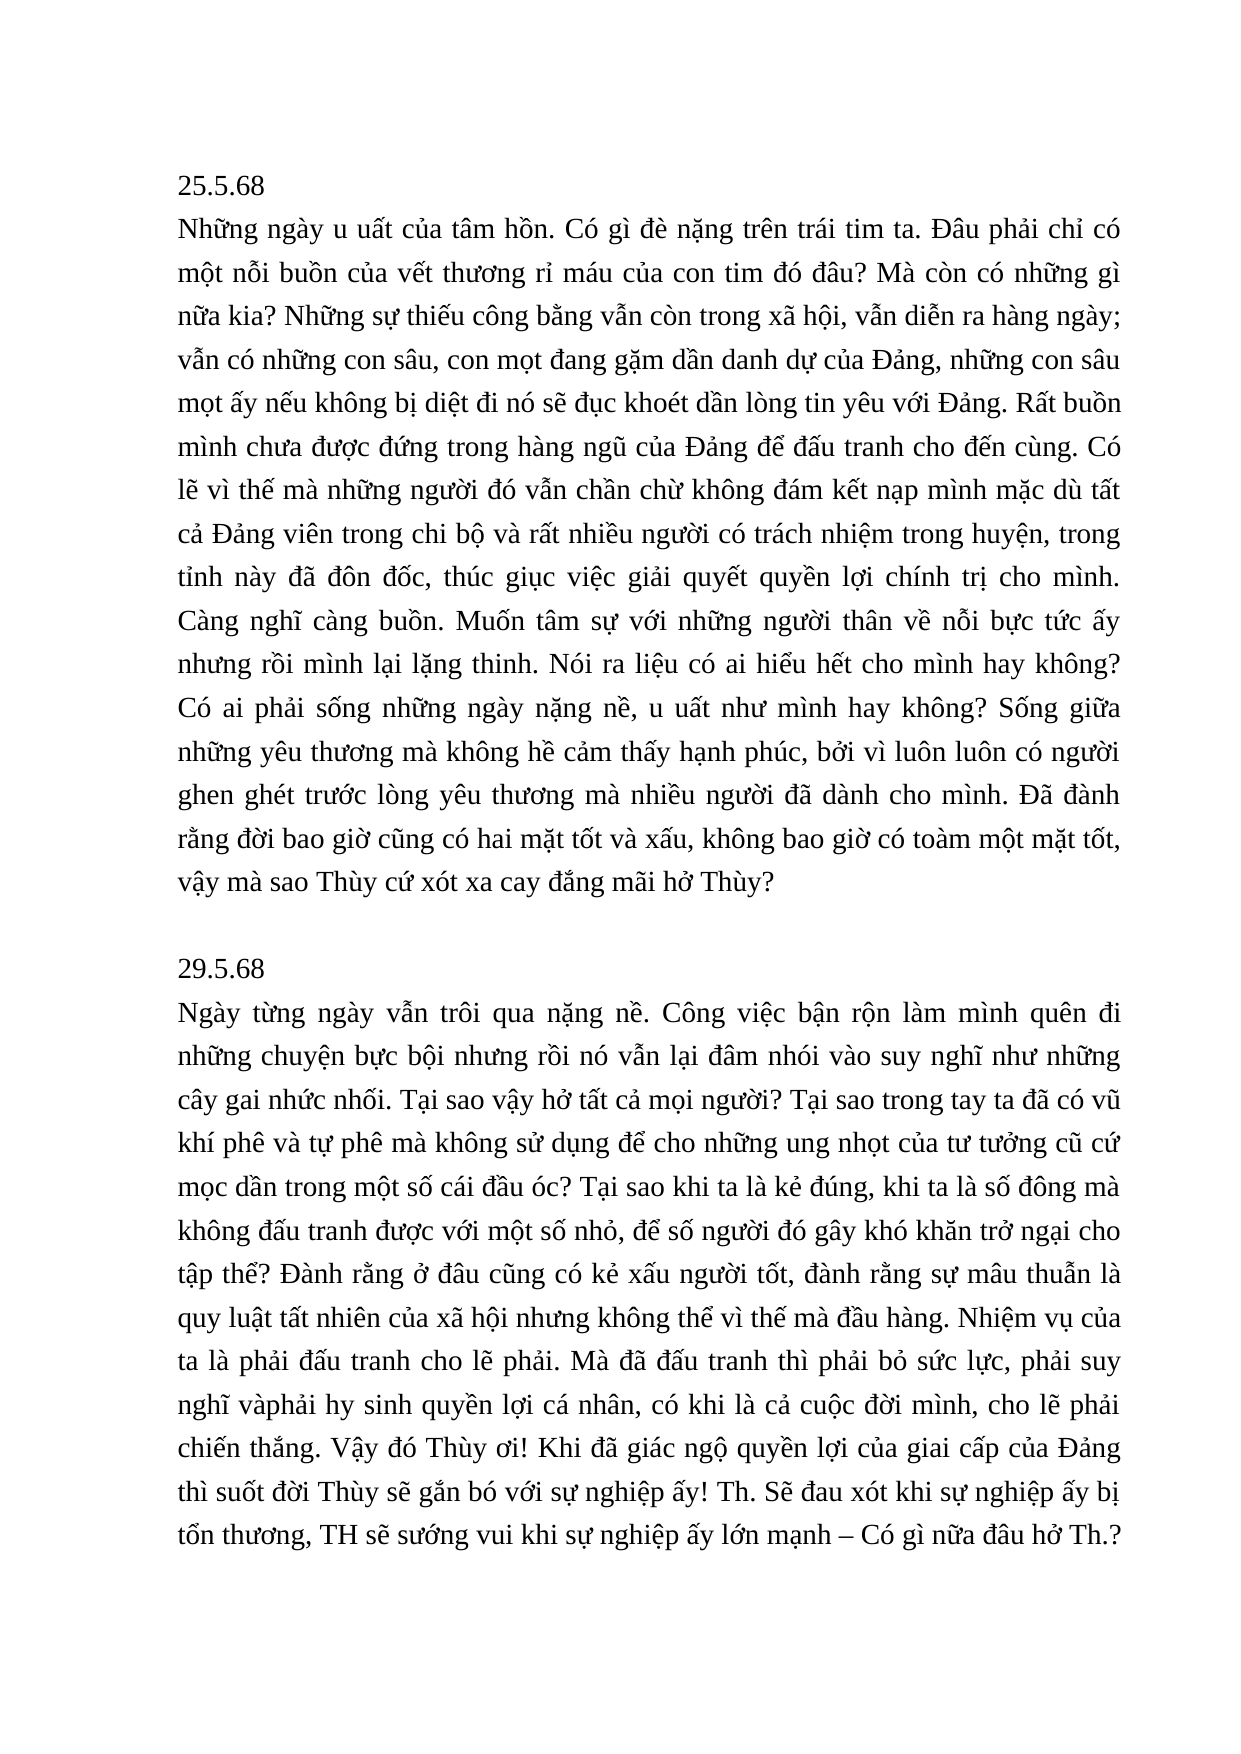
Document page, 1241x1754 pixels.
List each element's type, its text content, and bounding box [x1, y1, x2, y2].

text Ngày từng ngày vẫn trôi qua nặng nề. Công việc bận rộn làm mình quên đi những chuyện bực bội nhưng rồi nó vẫn lại đâm nhói vào suy nghĩ như những cây gai nhức nhối. Tại sao vậy hở tất cả mọi người? Tại sao trong tay ta đã có vũ khí phê và tự phê mà không sử dụng để cho những ung nhọt của tư tưởng cũ cứ mọc dần trong một số cái đầu óc? Tại sao khi ta là kẻ đúng, khi ta là số đông mà không đấu tranh được với một số nhỏ, để số người đó gây khó khăn trở ngại cho tập thể? Đành rằng ở đâu cũng có kẻ xấu người tốt, đành rằng sự mâu thuẫn là quy luật tất nhiên của xã hội nhưng không thể vì thế mà đầu hàng. Nhiệm vụ của ta là phải đấu tranh cho lẽ phải. Mà đã đấu tranh thì phải bỏ sức lực, phải suy nghĩ vàphải hy sinh quyền lợi cá nhân, có khi là cả cuộc đời mình, cho lẽ phải chiến thắng. Vậy đó Thùy ơi! Khi đã giác ngộ quyền lợi của giai cấp của Đảng thì suốt đời Thùy sẽ gắn bó với sự nghiệp ấy! Th. Sẽ đau xót khi sự nghiệp ấy bị tổn thương, TH sẽ sướng vui khi sự nghiệp ấy lớn mạnh – Có gì nữa đâu hở Th.? [177, 995, 1122, 1551]
text 25.5.68 [177, 168, 1122, 201]
text 29.5.68 [177, 951, 1122, 985]
text Những ngày u uất của tâm hồn. Có gì đè nặng trên trái tim ta. Đâu phải chỉ có một nỗi buồn của vết thương rỉ máu của con tim đó đâu? Mà còn có những gì nữa kia? Những sự thiếu công bằng vẫn còn trong xã hội, vẫn diễn ra hàng ngày; vẫn có những con sâu, con mọt đang gặm dần danh dự của Đảng, những con sâu mọt ấy nếu không bị diệt đi nó sẽ đục khoét dần lòng tin yêu với Đảng. Rất buồn mình chưa được đứng trong hàng ngũ của Đảng để đấu tranh cho đến cùng. Có lẽ vì thế mà những người đó vẫn chần chừ không đám kết nạp mình mặc dù tất cả Đảng viên trong chi bộ và rất nhiều người có trách nhiệm trong huyện, trong tỉnh này đã đôn đốc, thúc giục việc giải quyết quyền lợi chính trị cho mình. Càng nghĩ càng buồn. Muốn tâm sự với những người thân về nỗi bực tức ấy nhưng rồi mình lại lặng thinh. Nói ra liệu có ai hiểu hết cho mình hay không? Có ai phải sống những ngày nặng nề, u uất như mình hay không? Sống giữa những yêu thương mà không hề cảm thấy hạnh phúc, bởi vì luôn luôn có người ghen ghét trước lòng yêu thương mà nhiều người đã dành cho mình. Đã đành rằng đời bao giờ cũng có hai mặt tốt và xấu, không bao giờ có toàm một mặt tốt, vậy mà sao Thùy cứ xót xa cay đắng mãi hở Thùy? [177, 211, 1122, 898]
